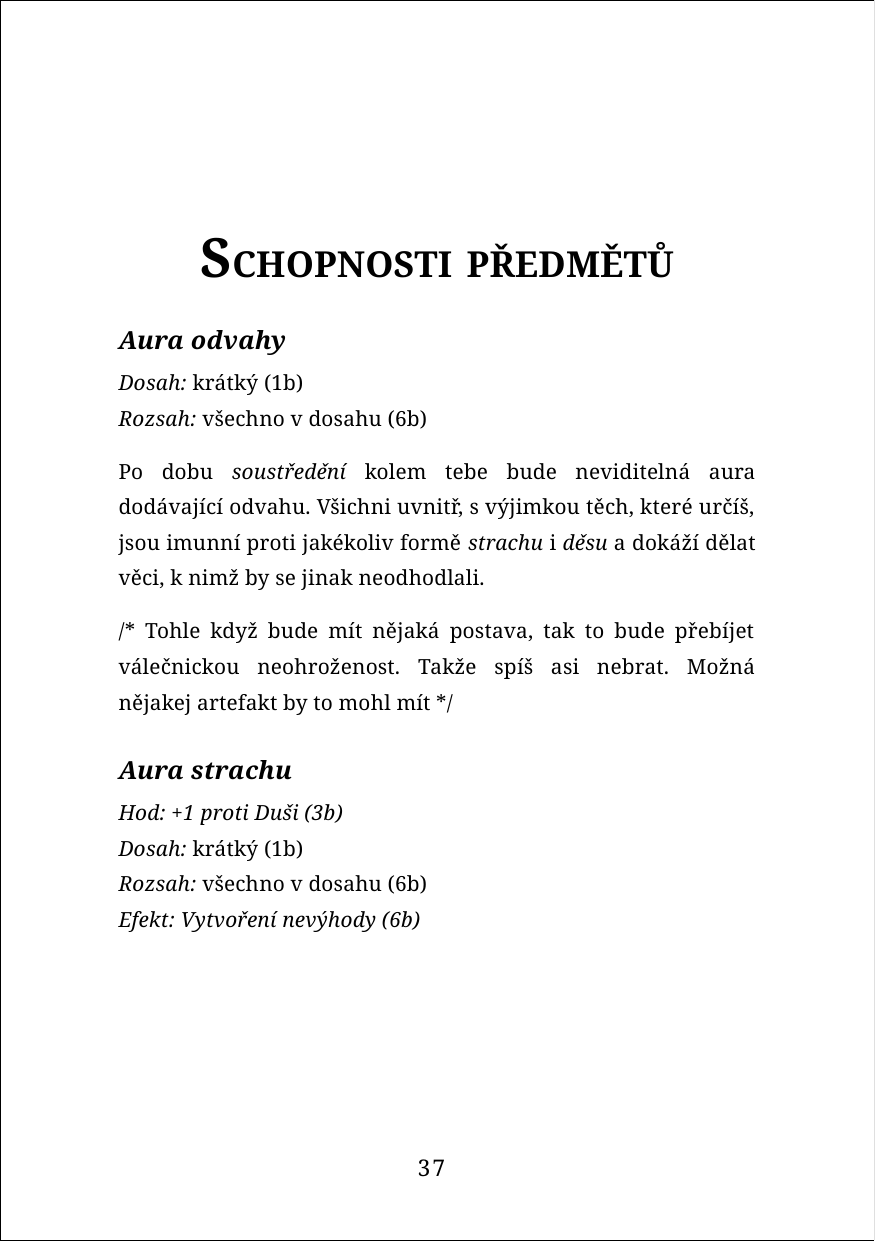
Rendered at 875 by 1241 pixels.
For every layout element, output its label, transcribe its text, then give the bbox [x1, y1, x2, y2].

text /* Tohle když bude mít nějaká postava, tak to bude přebíjet válečnickou neohroženost. Takže spíš asi nebrat. Možná nějakej artefakt by to mohl mít */ [118, 617, 756, 716]
text Dosah: krátký (1b) Rozsah: všechno v dosahu (6b) [118, 368, 756, 432]
text Po dobu soustředění kolem tebe bude neviditelná aura dodávající odvahu. Všichni uvnitř, s výjimkou těch, které určíš, jsou imunní proti jakékoliv formě strachu i děsu a dokáží dělat věci, k nimž by se jinak neodhodlali. [118, 457, 756, 592]
text Hod: +1 proti Duši (3b) Dosah: krátký (1b) Rozsah: všechno v dosahu (6b) Efekt: Vytvoření nevýhody (6b) [118, 798, 756, 933]
subtitle Aura odvahy [118, 322, 756, 356]
subtitle Aura strachu [118, 753, 756, 787]
subtitle Schopnosti předmětů [118, 219, 756, 293]
